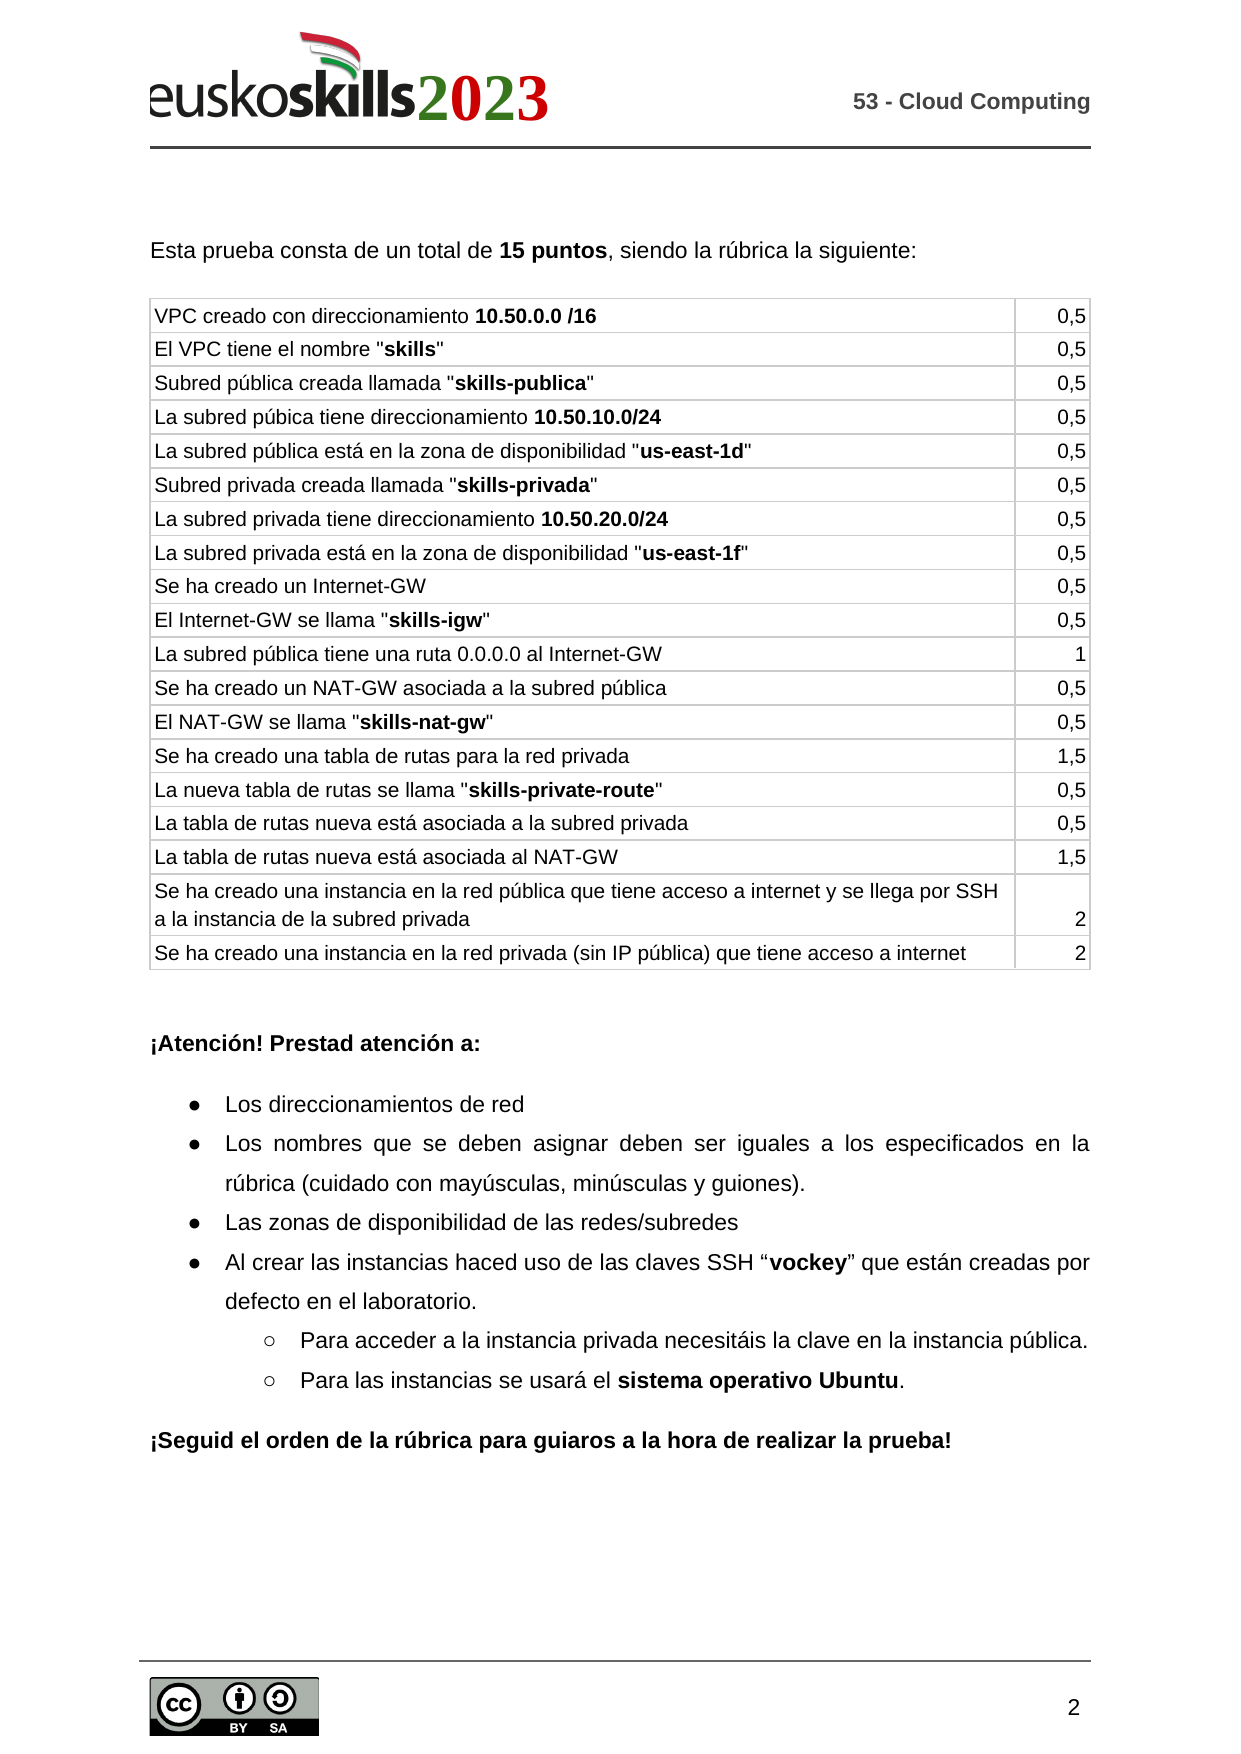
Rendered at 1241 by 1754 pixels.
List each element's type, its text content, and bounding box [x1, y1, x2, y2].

table_cell 0,5 [1016, 604, 1089, 636]
text ¡Seguid el orden de la rúbrica para guiaros a la hora de realizar la prueba! [150, 1427, 1090, 1454]
table_cell 1 [1016, 638, 1089, 670]
table_cell 0,5 [1016, 435, 1089, 467]
table_cell 0,5 [1016, 807, 1089, 839]
table_cell Se ha creado un NAT-GW asociada a la subred pública [151, 672, 1014, 704]
table_cell Subred pública creada llamada "skills-publica" [151, 367, 1014, 399]
table_cell 0,5 [1016, 570, 1089, 602]
table_cell 0,5 [1016, 333, 1089, 365]
table_header VPC creado con direccionamiento 10.50.0.0 /16 [151, 299, 1014, 332]
table_cell La nueva tabla de rutas se llama "skills-private-route" [151, 773, 1014, 806]
table_cell El VPC tiene el nombre "skills" [151, 333, 1014, 365]
table_cell 0,5 [1016, 401, 1089, 433]
table_cell La tabla de rutas nueva está asociada a la subred privada [151, 807, 1014, 839]
table_cell 0,5 [1016, 706, 1089, 738]
table_cell 0,5 [1016, 367, 1089, 399]
text Esta prueba consta de un total de 15 puntos, siendo la rúbrica la siguiente: [150, 237, 1090, 264]
table_cell El NAT-GW se llama "skills-nat-gw" [151, 706, 1014, 738]
list Los nombres que se deben asignar deben ser iguales a los especificados en la rúbrica (cuidado con mayúsculas, minúsculas y guiones). [187, 1130, 1090, 1196]
table_cell 0,5 [1016, 469, 1089, 501]
table_header 0,5 [1016, 299, 1089, 332]
list Las zonas de disponibilidad de las redes/subredes [187, 1209, 1090, 1235]
table_cell El Internet-GW se llama "skills-igw" [151, 604, 1014, 636]
table_cell Se ha creado una instancia en la red privada (sin IP pública) que tiene acceso a internet [151, 936, 1014, 968]
table_cell 0,5 [1016, 536, 1089, 568]
table_cell La subred privada tiene direccionamiento 10.50.20.0/24 [151, 502, 1014, 535]
list Para acceder a la instancia privada necesitáis la clave en la instancia pública. [262, 1327, 1090, 1354]
text ¡Atención! Prestad atención a: [150, 1030, 1090, 1057]
table_cell Se ha creado una tabla de rutas para la red privada [151, 740, 1014, 772]
list Para las instancias se usará el sistema operativo Ubuntu. [262, 1367, 1090, 1393]
picture [149, 1677, 319, 1736]
table_cell La subred pública está en la zona de disponibilidad "us-east-1d" [151, 435, 1014, 467]
table_cell La tabla de rutas nueva está asociada al NAT-GW [151, 841, 1014, 873]
table_cell La subred pública tiene una ruta 0.0.0.0 al Internet-GW [151, 638, 1014, 670]
table_cell 1,5 [1016, 740, 1089, 772]
table_cell 2 [1016, 875, 1089, 934]
list Al crear las instancias haced uso de las claves SSH “vockey” que están creadas por defecto en el laboratorio. [187, 1248, 1090, 1314]
table_cell 1,5 [1016, 841, 1089, 873]
table_cell Se ha creado una instancia en la red pública que tiene acceso a internet y se llega por SSH a la instancia de la subred privada [151, 875, 1014, 934]
list Los direccionamientos de red [187, 1091, 1090, 1117]
table_cell 0,5 [1016, 502, 1089, 535]
table_cell 2 [1016, 936, 1089, 968]
table_cell 0,5 [1016, 672, 1089, 704]
table_cell 0,5 [1016, 773, 1089, 806]
picture [150, 30, 417, 121]
table_cell La subred privada está en la zona de disponibilidad "us-east-1f" [151, 536, 1014, 568]
table_cell La subred púbica tiene direccionamiento 10.50.10.0/24 [151, 401, 1014, 433]
table_cell Subred privada creada llamada "skills-privada" [151, 469, 1014, 501]
table_cell Se ha creado un Internet-GW [151, 570, 1014, 602]
